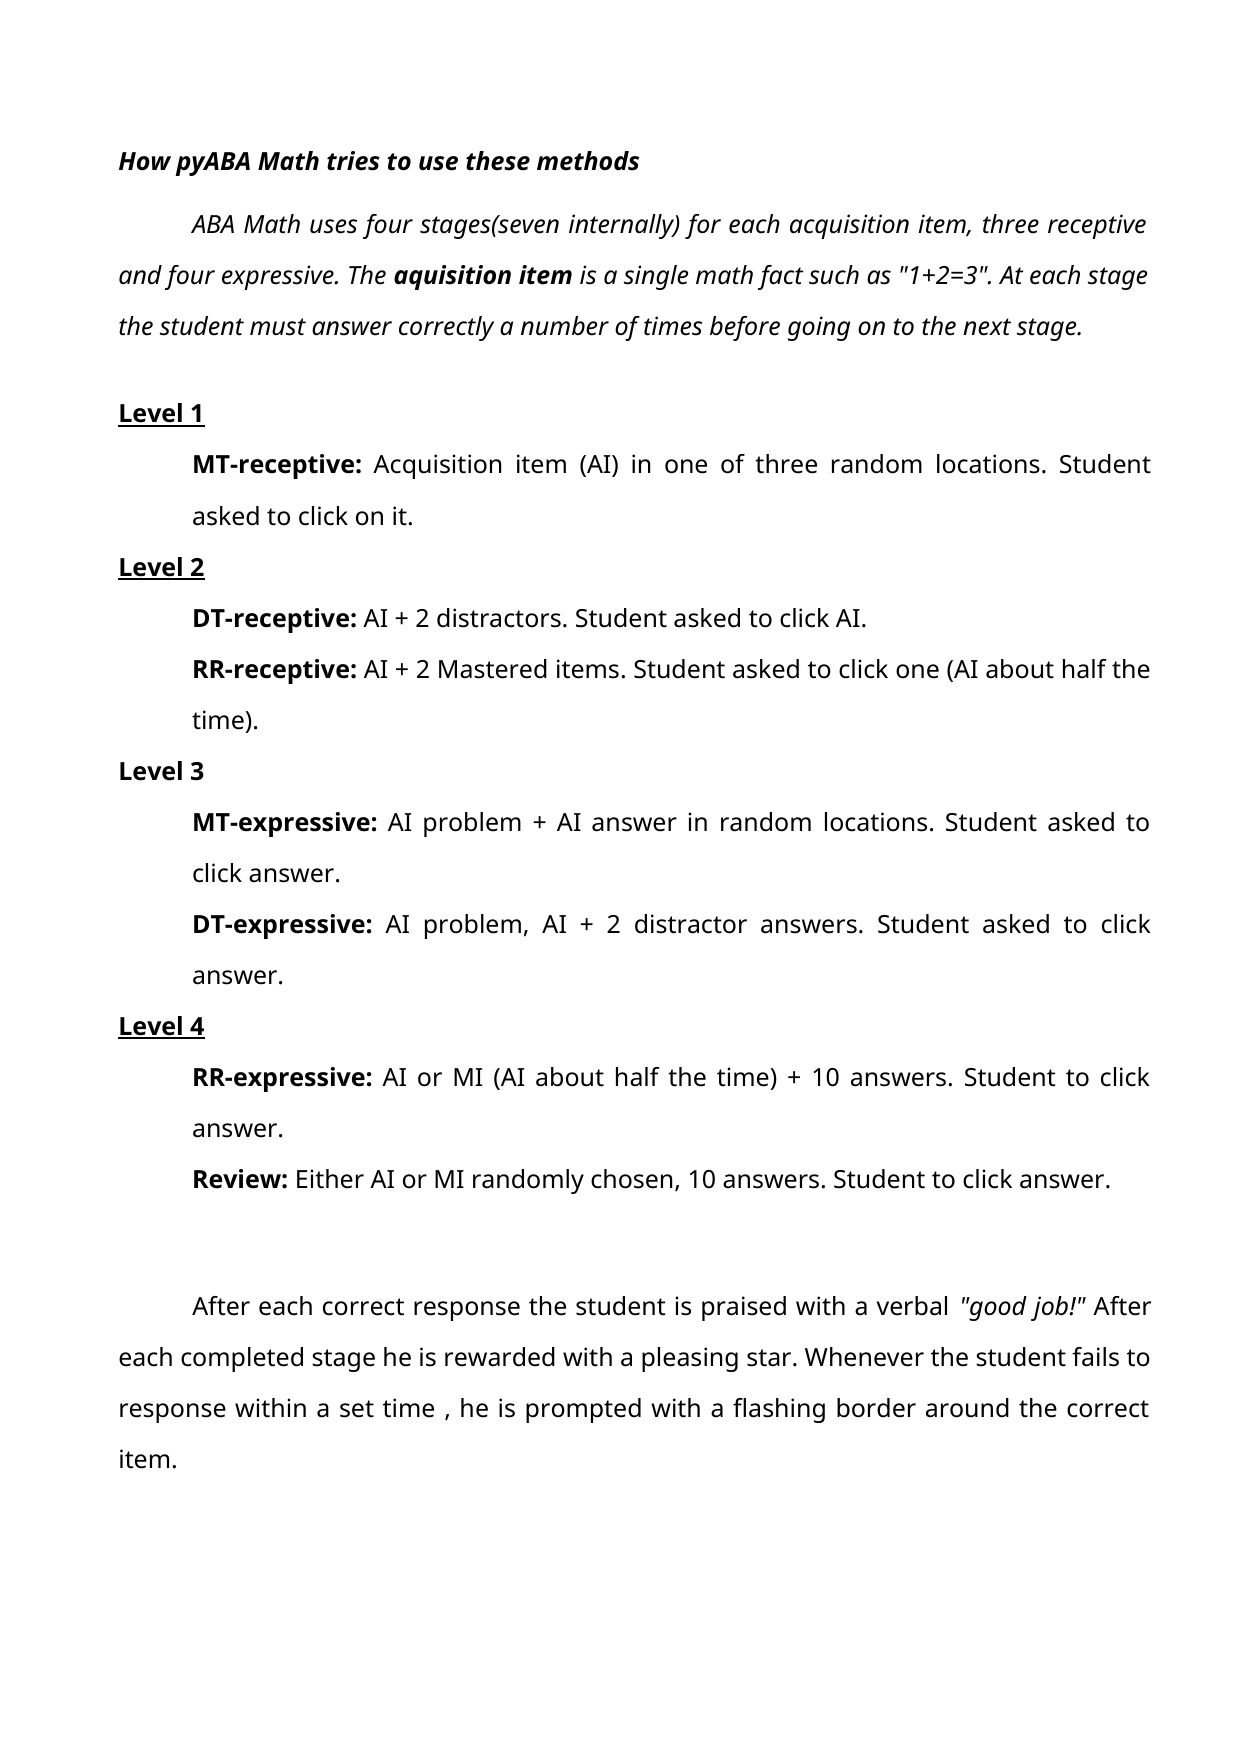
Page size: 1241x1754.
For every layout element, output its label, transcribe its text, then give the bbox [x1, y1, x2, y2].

list RR-expressive: AI or MI (AI about half the time) + 10 answers. Student to click answer. [162, 1060, 1152, 1145]
text ABA Math uses four stages(seven internally) for each acquisition item, three receptive and four expressive. The aquisition item is a single math fact such as "1+2=3". At each stage the student must answer correctly a number of times before going on to the next stage. [118, 207, 1152, 343]
list MT-expressive: AI problem + AI answer in random locations. Student asked to click answer. [162, 804, 1152, 889]
text Level 2 [118, 549, 1152, 583]
list MT-receptive: Acquisition item (AI) in one of three random locations. Student asked to click on it. [162, 447, 1152, 532]
list DT-expressive: AI problem, AI + 2 distractor answers. Student asked to click answer. [162, 907, 1152, 992]
list RR-receptive: AI + 2 Mastered items. Student asked to click one (AI about half the time). [162, 651, 1152, 736]
text After each correct response the student is praised with a verbal "good job!" After each completed stage he is rewarded with a pleasing star. Whenever the student fails to response within a set time , he is prompted with a flashing border around the correct item. [118, 1289, 1152, 1476]
list DT-receptive: AI + 2 distractors. Student asked to click AI. [162, 600, 1152, 634]
text Level 3 [118, 753, 1152, 787]
text Level 4 [118, 1009, 1152, 1043]
subtitle How pyABA Math tries to use these methods [118, 143, 1152, 177]
list Review: Either AI or MI randomly chosen, 10 answers. Student to click answer. [162, 1162, 1152, 1196]
text Level 1 [118, 396, 1152, 430]
